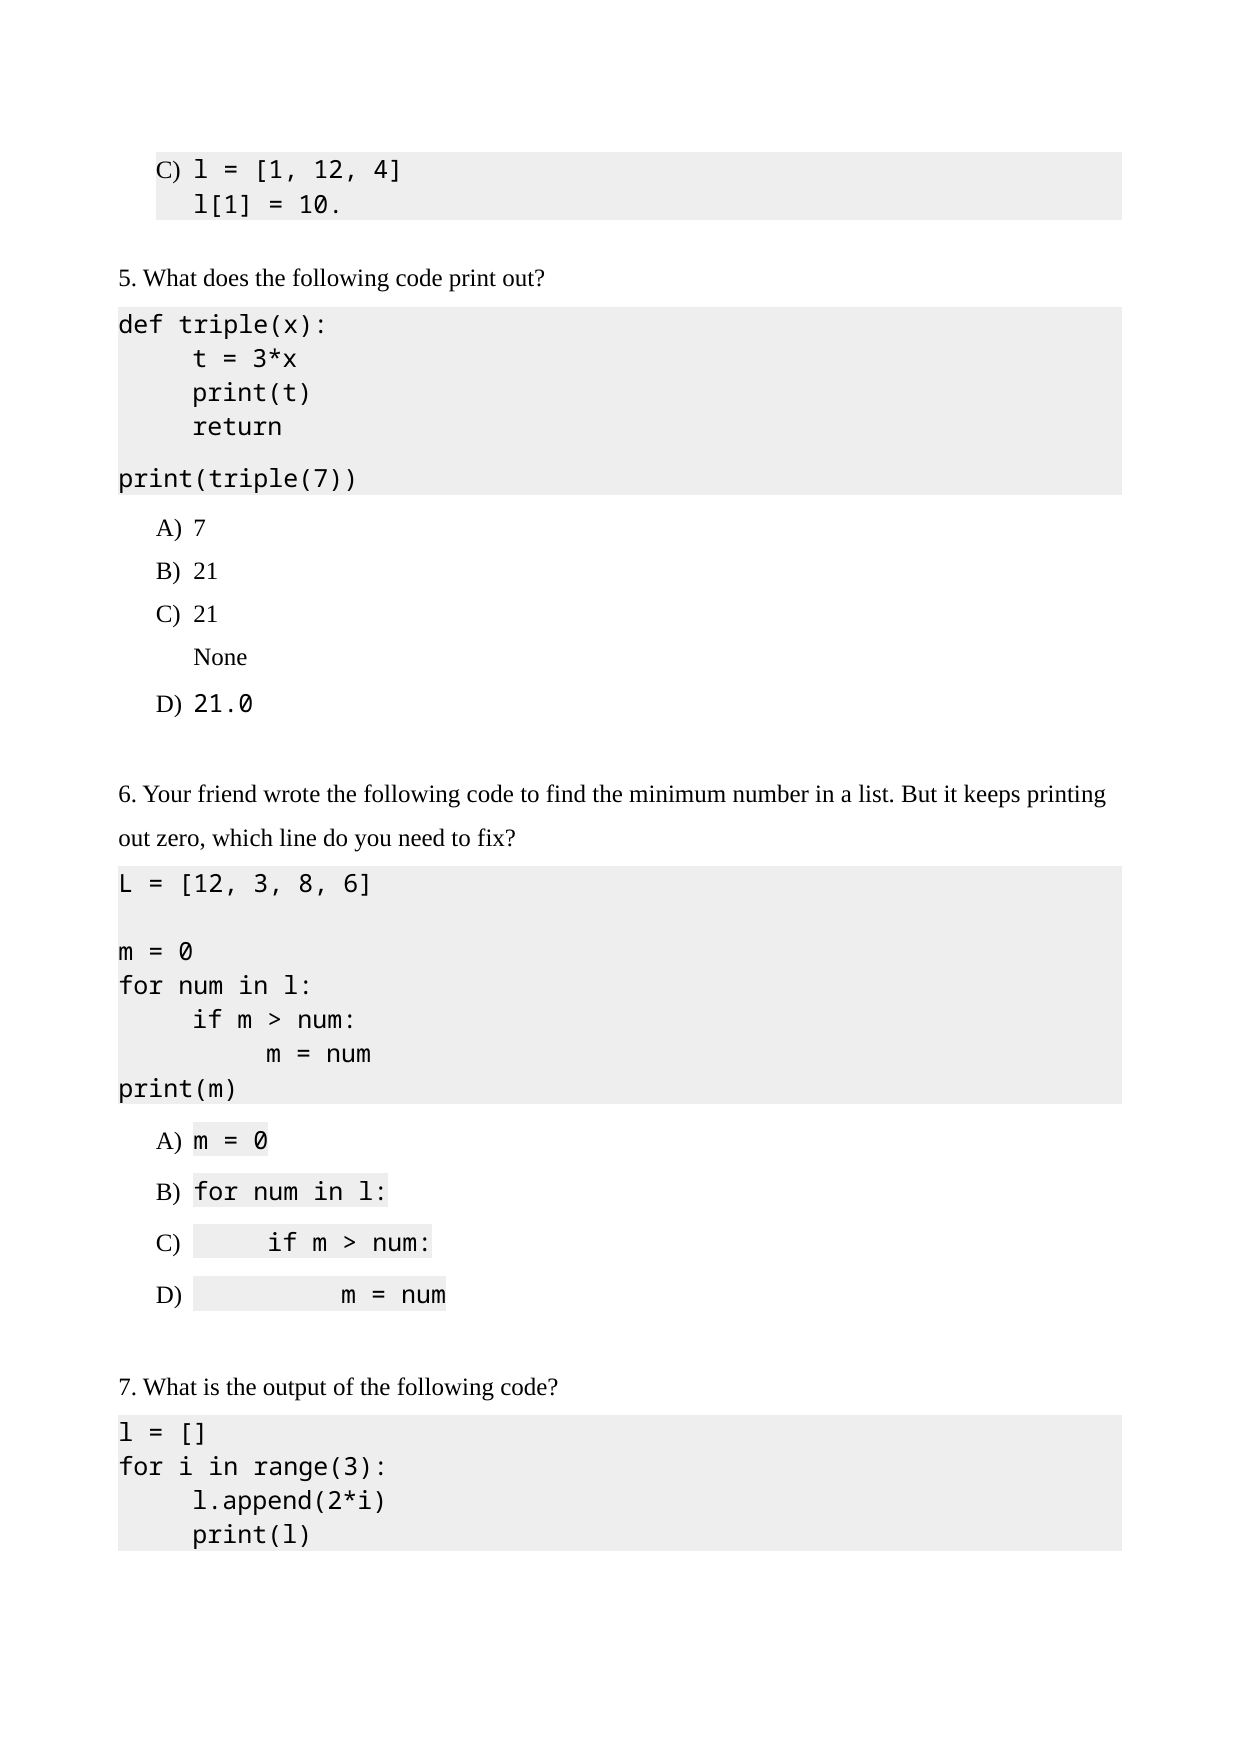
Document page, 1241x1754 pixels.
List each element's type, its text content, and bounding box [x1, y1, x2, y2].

text L = [12, 3, 8, 6] m = 0 for num in l: if m > num: m = num print(m) [118, 866, 1122, 1104]
list l = [1, 12, 4] l[1] = 10. [156, 152, 1122, 220]
text print(triple(7)) [118, 461, 1122, 495]
text 5. What does the following code print out? [118, 263, 1122, 292]
text 6. Your friend wrote the following code to find the minimum number in a list. But it keeps printing out zero, which line do you need to fix? [118, 779, 1122, 851]
list if m > num: [156, 1224, 1122, 1258]
list 21.0 [156, 685, 1122, 719]
list m = 0 [156, 1122, 1122, 1156]
list for num in l: [156, 1173, 1122, 1207]
list 21 None [156, 599, 1122, 671]
text 7. What is the output of the following code? [118, 1372, 1122, 1400]
text def triple(x): t = 3*x print(t) return [118, 307, 1122, 443]
text l = [] for i in range(3): l.append(2*i) print(l) [118, 1415, 1122, 1551]
list 21 [156, 556, 1122, 585]
list 7 [156, 513, 1122, 542]
list m = num [156, 1276, 1122, 1311]
